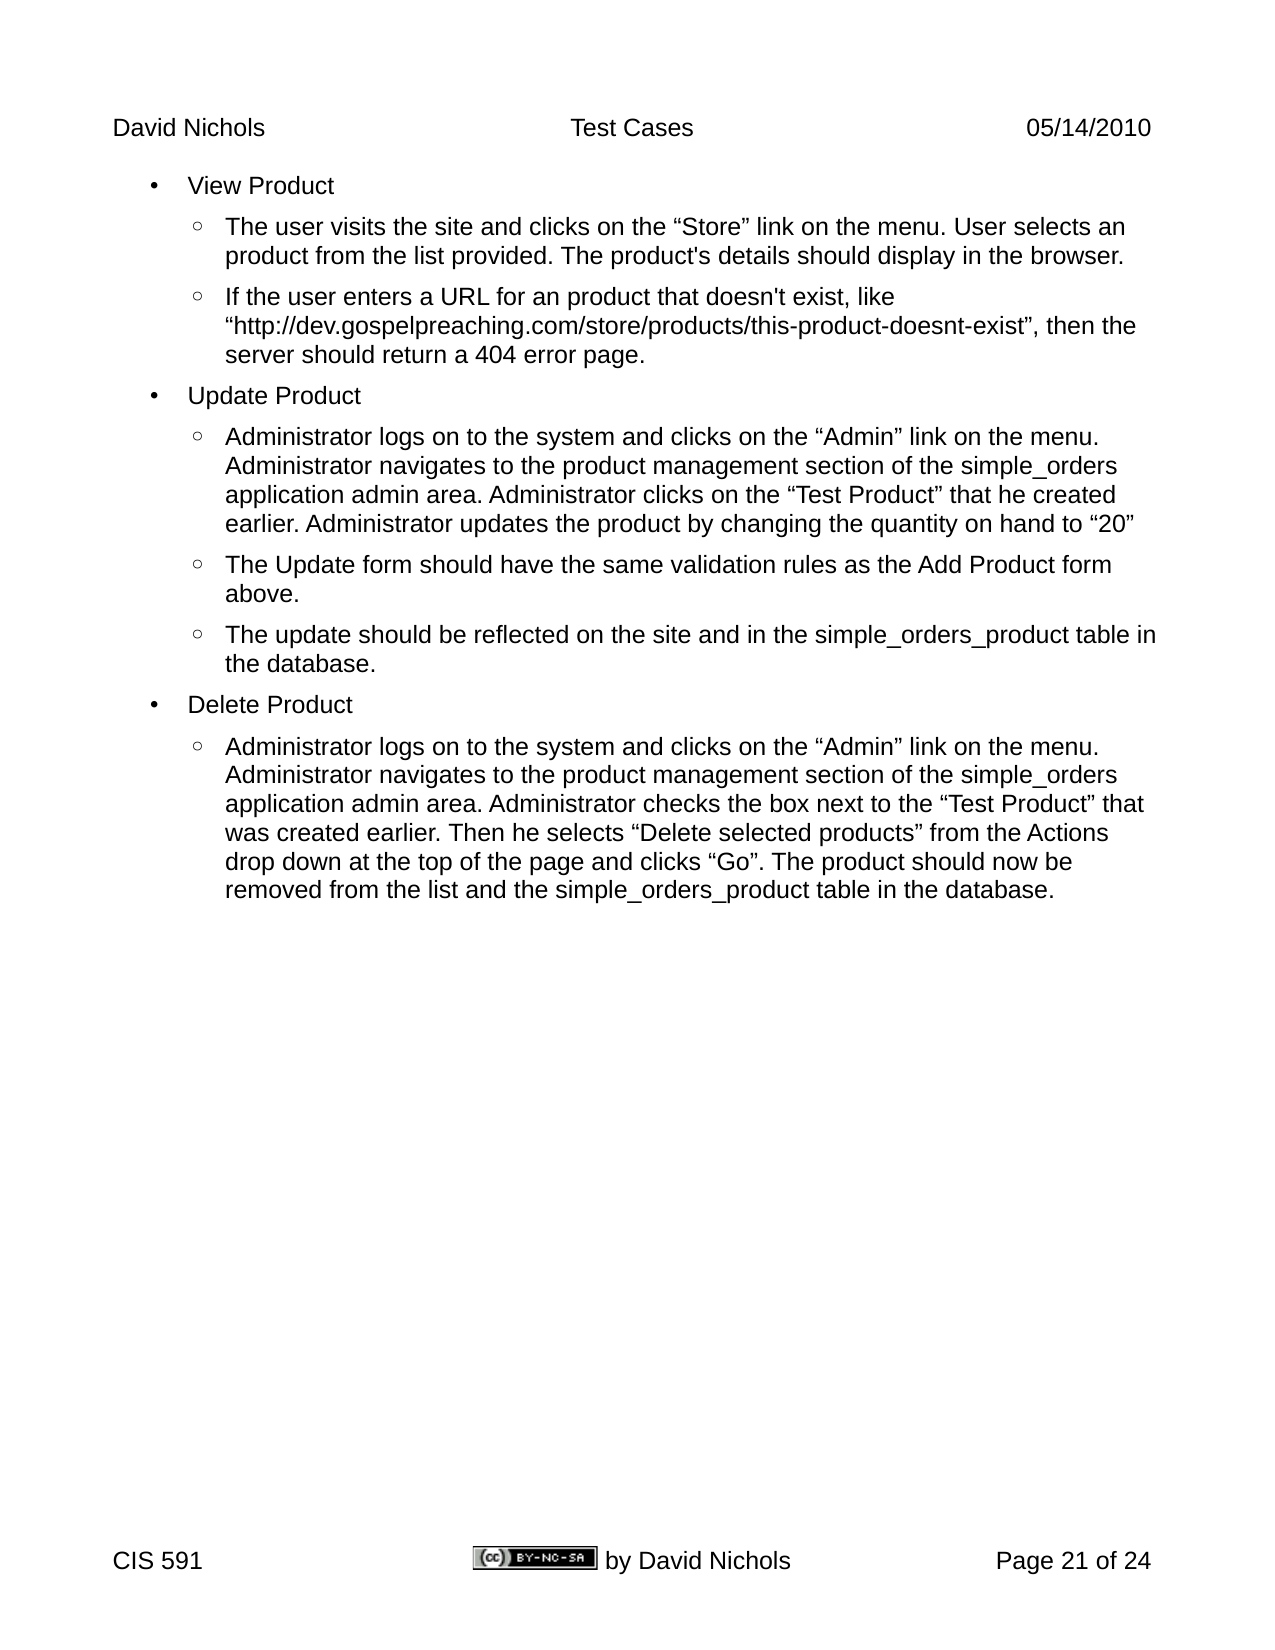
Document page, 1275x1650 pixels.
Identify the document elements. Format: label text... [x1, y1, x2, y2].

picture [472, 1546, 598, 1570]
list View Product [150, 171, 1162, 199]
list The update should be reflected on the site and in the simple_orders_product table in the database. [187, 620, 1162, 678]
list Update Product [150, 381, 1162, 410]
list The Update form should have the same validation rules as the Add Product form above. [187, 550, 1162, 608]
list Administrator logs on to the system and clicks on the “Admin” link on the menu. Administrator navigates to the product management section of the simple_orders application admin area. Administrator clicks on the “Test Product” that he created earlier. Administrator updates the product by changing the quantity on hand to “20” [187, 422, 1162, 537]
list If the user enters a URL for an product that doesn't exist, like “http://dev.gospelpreaching.com/store/products/this-product-doesnt-exist”, then the server should return a 404 error page. [187, 282, 1162, 368]
list The user visits the site and clicks on the “Store” link on the menu. User selects an product from the list provided. The product's details should display in the browser. [187, 212, 1162, 270]
list Administrator logs on to the system and clicks on the “Admin” link on the menu. Administrator navigates to the product management section of the simple_orders application admin area. Administrator checks the box next to the “Test Product” that was created earlier. Then he selects “Delete selected products” from the Actions drop down at the top of the page and clicks “Go”. The product should now be removed from the list and the simple_orders_product table in the database. [187, 732, 1162, 904]
list Delete Product [150, 690, 1162, 719]
